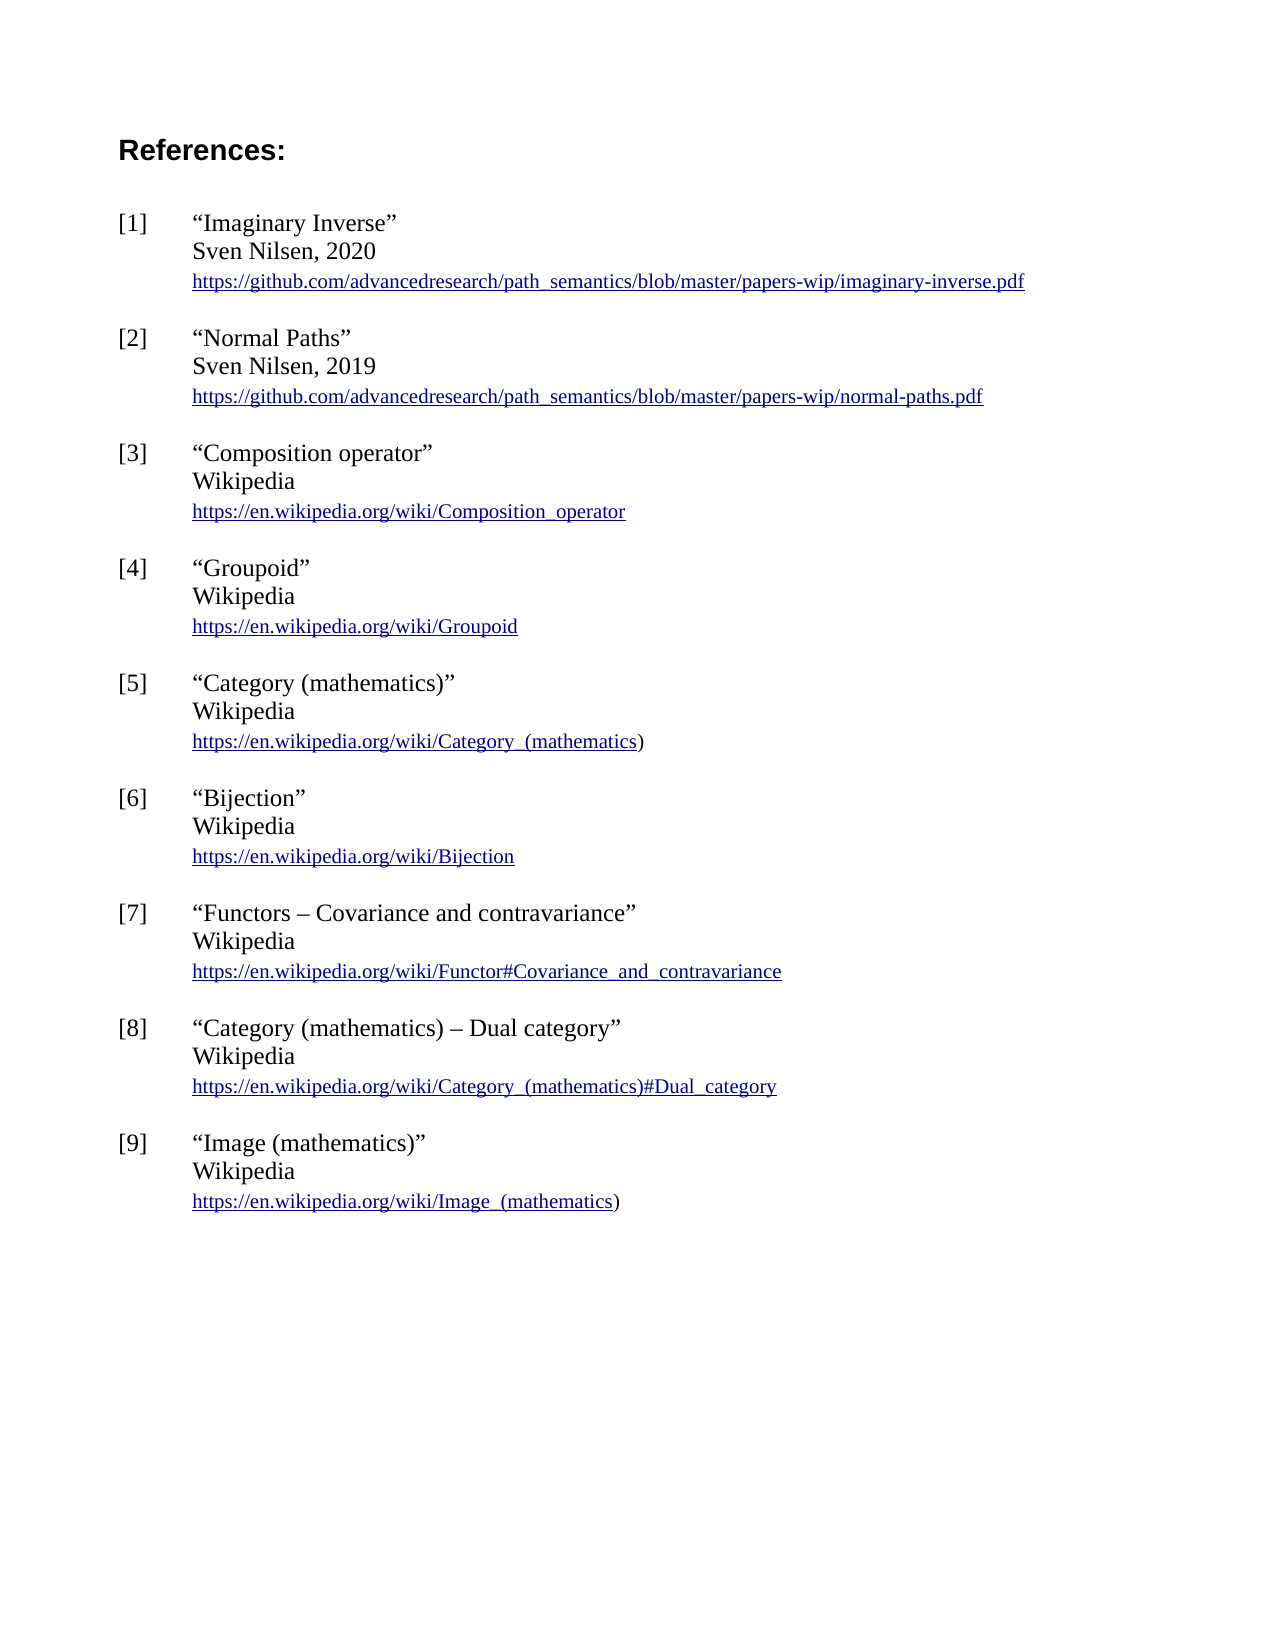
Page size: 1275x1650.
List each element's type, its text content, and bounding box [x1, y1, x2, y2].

text Wikipedia [118, 581, 1157, 610]
text https://en.wikipedia.org/wiki/Composition_operator [118, 495, 1157, 524]
text [4] “Groupoid” [118, 553, 1157, 581]
text [3] “Composition operator” [118, 438, 1157, 466]
text https://en.wikipedia.org/wiki/Image_(mathematics) [118, 1185, 1157, 1214]
text Wikipedia [118, 1041, 1157, 1070]
text Wikipedia [118, 466, 1157, 495]
text [7] “Functors – Covariance and contravariance” [118, 898, 1157, 926]
text https://en.wikipedia.org/wiki/Functor#Covariance_and_contravariance [118, 955, 1157, 984]
text Wikipedia [118, 811, 1157, 840]
text https://en.wikipedia.org/wiki/Category_(mathematics)#Dual_category [118, 1070, 1157, 1099]
text [1] “Imaginary Inverse” [118, 208, 1157, 236]
text https://en.wikipedia.org/wiki/Bijection [118, 840, 1157, 869]
text [2] “Normal Paths” [118, 323, 1157, 351]
text [8] “Category (mathematics) – Dual category” [118, 1013, 1157, 1041]
text Sven Nilsen, 2019 [118, 351, 1157, 380]
subtitle References: [118, 133, 1157, 166]
text [6] “Bijection” [118, 783, 1157, 811]
text Wikipedia [118, 696, 1157, 725]
text https://en.wikipedia.org/wiki/Category_(mathematics) [118, 725, 1157, 754]
text [9] “Image (mathematics)” [118, 1128, 1157, 1156]
text Wikipedia [118, 1156, 1157, 1185]
text https://en.wikipedia.org/wiki/Groupoid [118, 610, 1157, 639]
text [5] “Category (mathematics)” [118, 668, 1157, 696]
text Sven Nilsen, 2020 [118, 236, 1157, 265]
text https://github.com/advancedresearch/path_semantics/blob/master/papers-wip/imaginary-inverse.pdf [118, 265, 1157, 294]
text https://github.com/advancedresearch/path_semantics/blob/master/papers-wip/normal-paths.pdf [118, 380, 1157, 409]
text Wikipedia [118, 926, 1157, 955]
